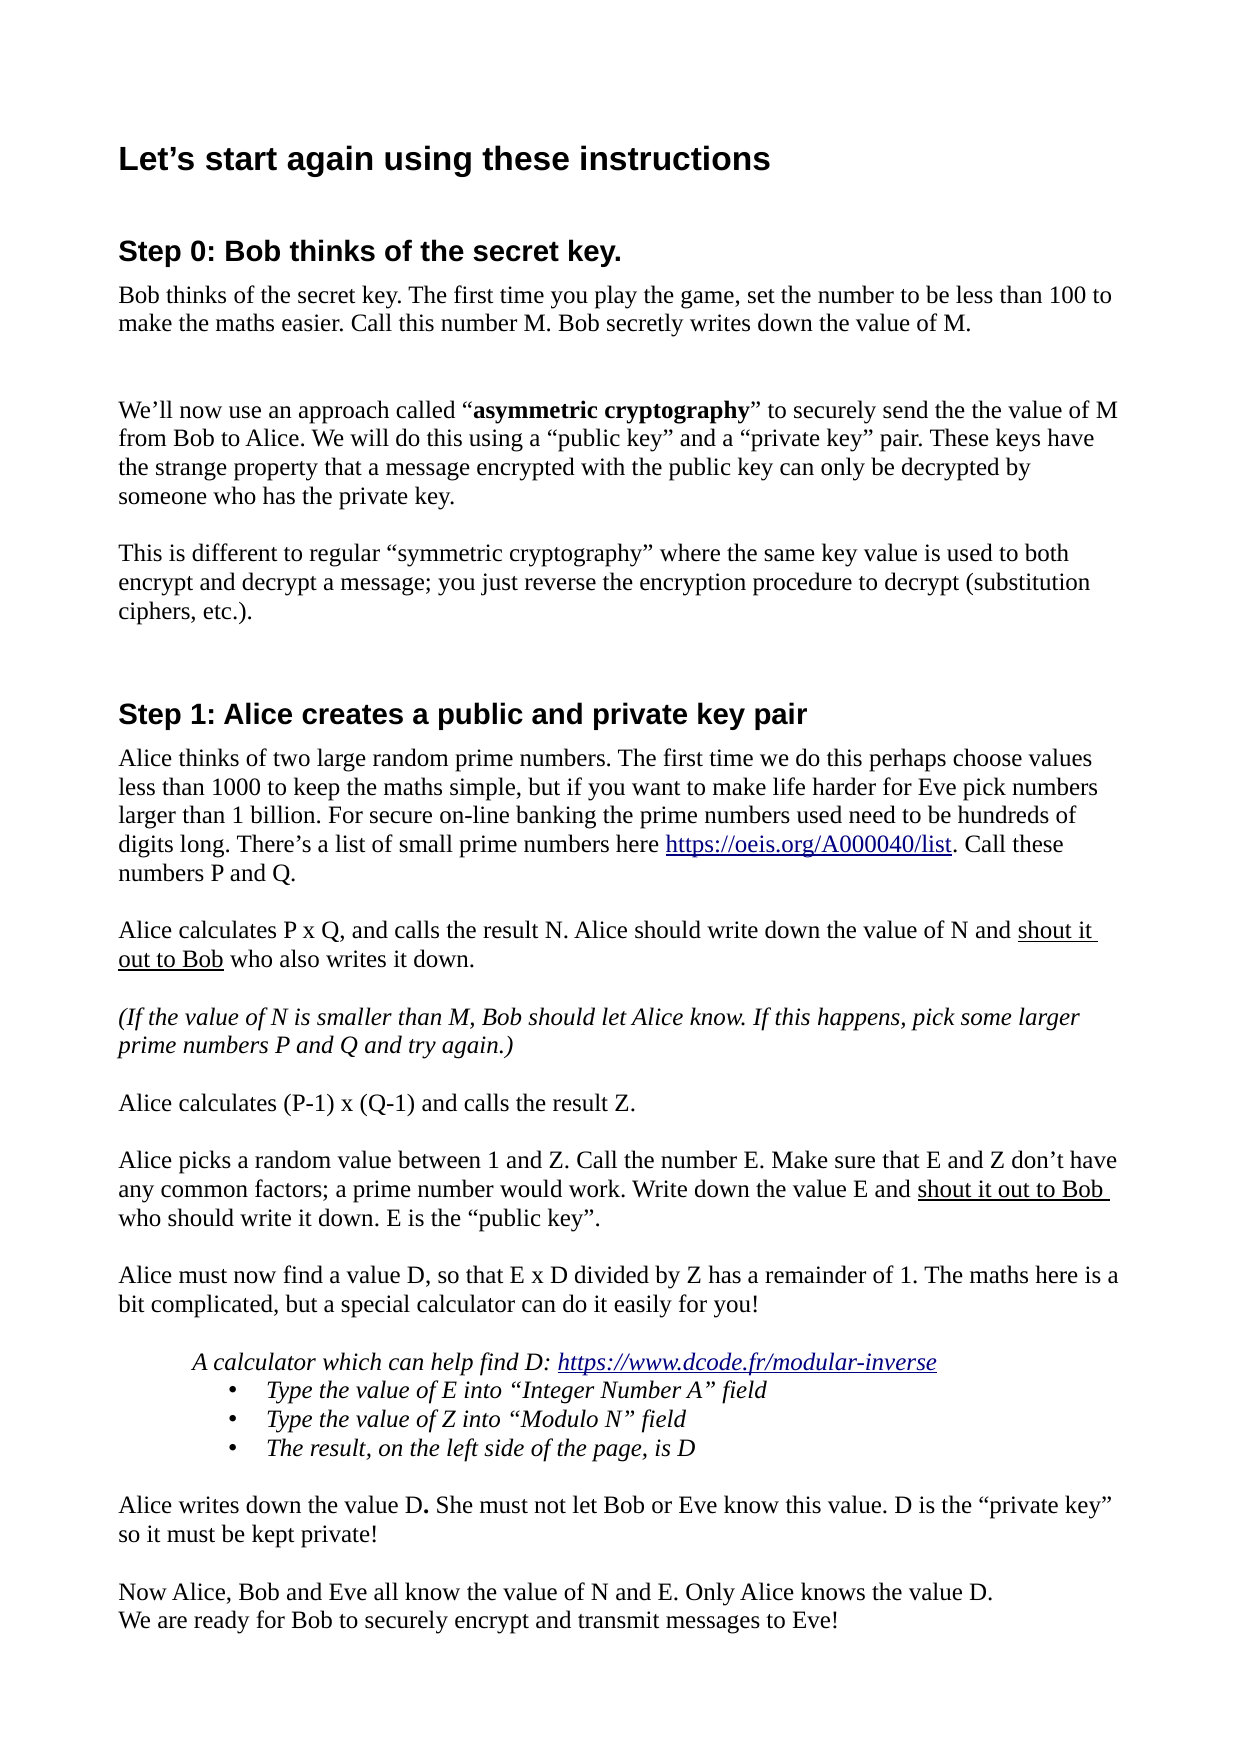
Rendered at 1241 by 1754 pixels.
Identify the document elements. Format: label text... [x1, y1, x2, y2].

subtitle Let’s start again using these instructions [118, 139, 1122, 178]
text We are ready for Bob to securely encrypt and transmit messages to Eve! [118, 1606, 1122, 1634]
text Alice thinks of two large random prime numbers. The first time we do this perhaps choose values less than 1000 to keep the maths simple, but if you want to make life harder for Eve pick numbers larger than 1 billion. For secure on-line banking the prime numbers used need to be hundreds of digits long. There’s a list of small prime numbers here https://oeis.org/A000040/list. Call these numbers P and Q. [118, 743, 1122, 887]
subtitle Step 1: Alice creates a public and private key pair [118, 697, 1122, 731]
text A calculator which can help find D: https://www.dcode.fr/modular-inverse [192, 1347, 1122, 1376]
text Bob thinks of the secret key. The first time you play the game, set the number to be less than 100 to make the maths easier. Call this number M. Bob secretly writes down the value of M. [118, 280, 1122, 337]
text Alice picks a random value between 1 and Z. Call the number E. Make sure that E and Z don’t have any common factors; a prime number would work. Write down the value E and shout it out to Bob who should write it down. E is the “public key”. [118, 1146, 1122, 1232]
text Alice calculates P x Q, and calls the result N. Alice should write down the value of N and shout it out to Bob who also writes it down. [118, 916, 1122, 973]
text We’ll now use an approach called “asymmetric cryptography” to securely send the the value of M from Bob to Alice. We will do this using a “public key” and a “private key” pair. These keys have the strange property that a message encrypted with the public key can only be decrypted by someone who has the private key. [118, 395, 1122, 510]
text (If the value of N is smaller than M, Bob should let Alice know. If this happens, pick some larger prime numbers P and Q and try again.) [118, 1002, 1122, 1059]
subtitle Step 0: Bob thinks of the secret key. [118, 233, 1122, 267]
list Type the value of E into “Integer Number A” field [228, 1376, 1122, 1404]
text Alice calculates (P-1) x (Q-1) and calls the result Z. [118, 1088, 1122, 1117]
text Alice writes down the value D. She must not let Bob or Eve know this value. D is the “private key” so it must be kept private! [118, 1491, 1122, 1548]
text Now Alice, Bob and Eve all know the value of N and E. Only Alice knows the value D. [118, 1577, 1122, 1606]
list The result, on the left side of the page, is D [228, 1433, 1122, 1462]
text Alice must now find a value D, so that E x D divided by Z has a remainder of 1. The maths here is a bit complicated, but a special calculator can do it easily for you! [118, 1261, 1122, 1318]
list Type the value of Z into “Modulo N” field [228, 1404, 1122, 1433]
text This is different to regular “symmetric cryptography” where the same key value is used to both encrypt and decrypt a message; you just reverse the encryption procedure to decrypt (substitution ciphers, etc.). [118, 538, 1122, 625]
